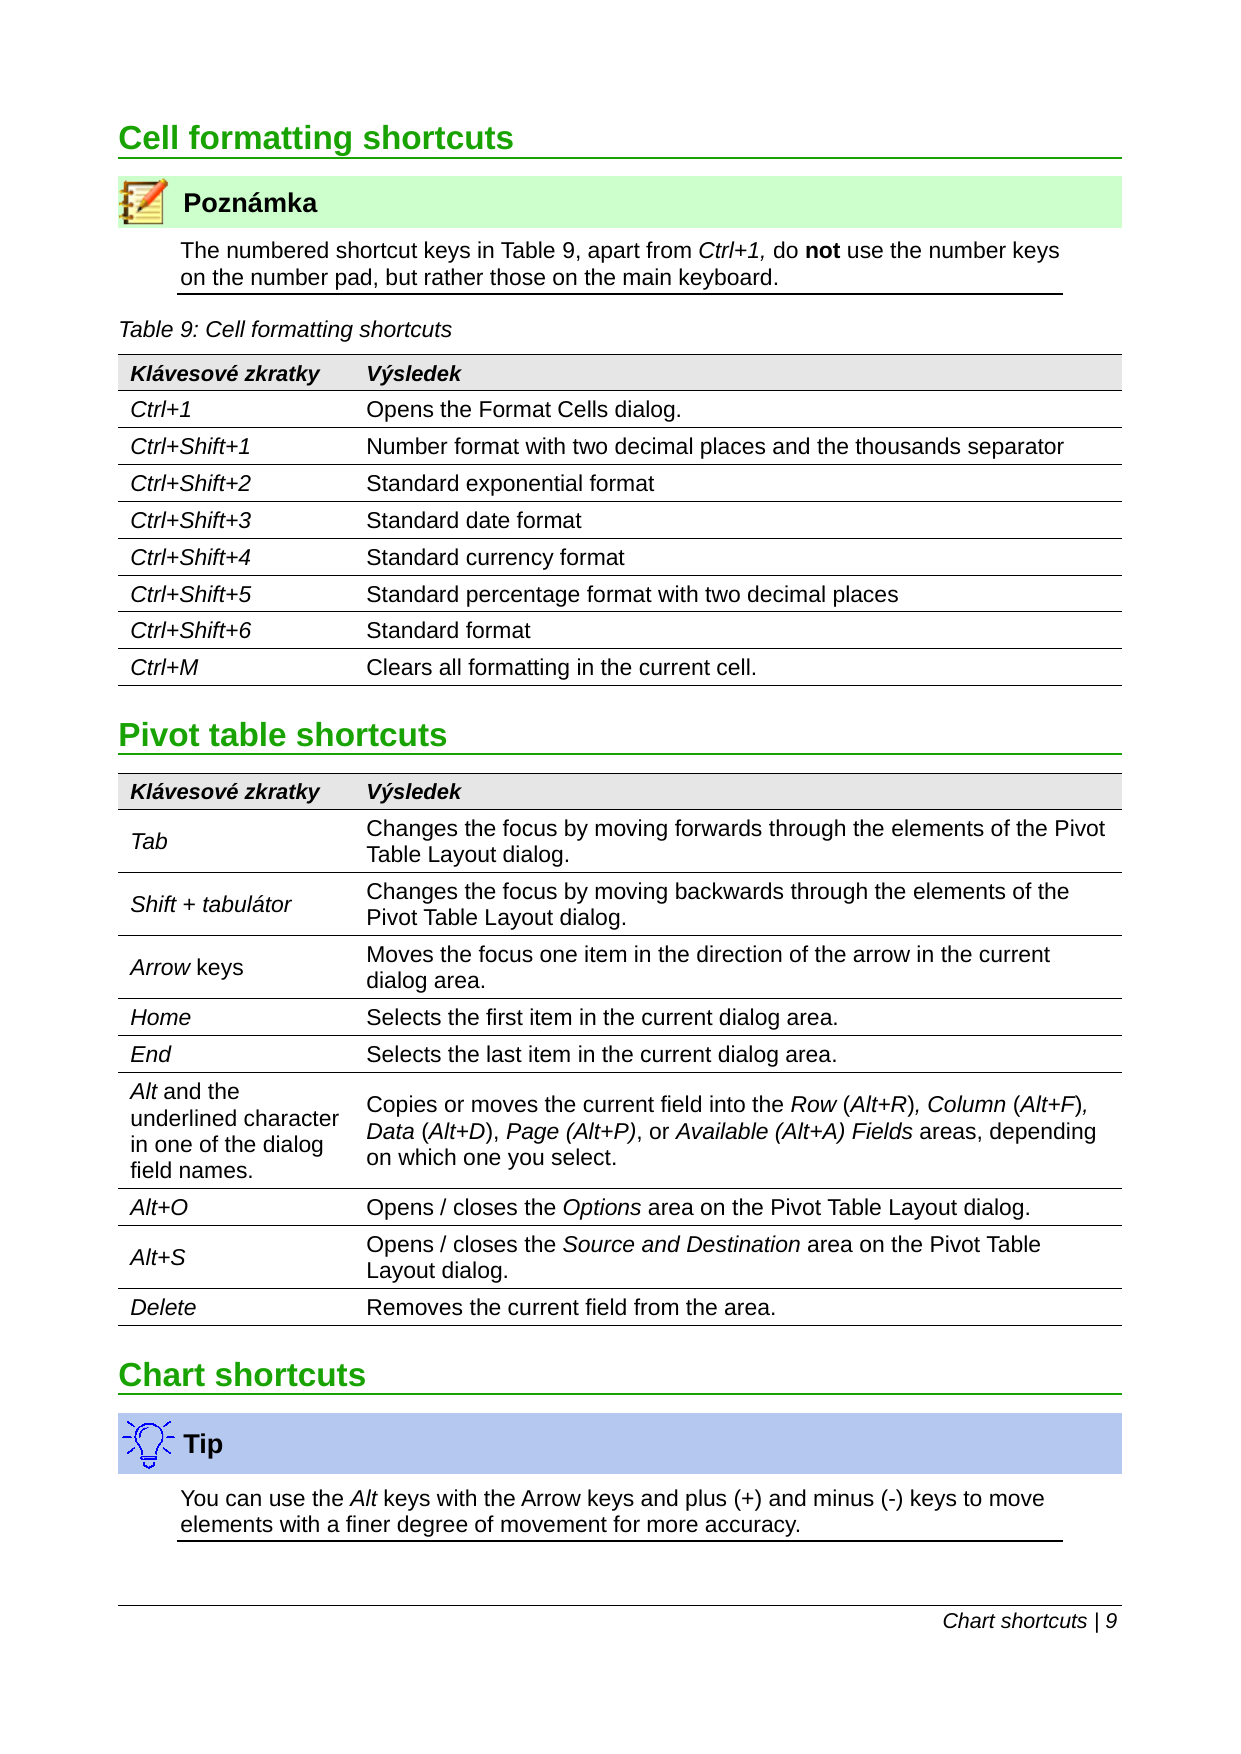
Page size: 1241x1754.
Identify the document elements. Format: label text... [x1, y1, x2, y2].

table_cell Selects the first item in the current dialog area. [354, 999, 1122, 1035]
table_cell Changes the focus by moving backwards through the elements of the Pivot Table Layout dialog. [354, 873, 1122, 935]
table_cell Standard date format [354, 502, 1122, 538]
subtitle Cell formatting shortcuts [118, 118, 1122, 157]
table_cell Shift + tabulátor [118, 873, 354, 935]
table_cell Delete [118, 1289, 354, 1325]
table_cell Standard format [354, 612, 1122, 648]
table_cell Standard exponential format [354, 465, 1122, 501]
table_cell Ctrl+Shift+4 [118, 539, 354, 574]
table_cell End [118, 1036, 354, 1072]
table_cell Selects the last item in the current dialog area. [354, 1036, 1122, 1072]
table_cell Clears all formatting in the current cell. [354, 649, 1122, 685]
text Table 9: Cell formatting shortcuts [118, 316, 1122, 343]
subtitle Pivot table shortcuts [118, 715, 1122, 753]
text The numbered shortcut keys in Table 9, apart from Ctrl+1, do not use the number keys on the number pad, but rather those on the main keyboard. [177, 234, 1063, 293]
table_cell Ctrl+Shift+1 [118, 428, 354, 464]
table_header Klávesové zkratky [118, 355, 354, 390]
table_cell Opens / closes the Options area on the Pivot Table Layout dialog. [354, 1189, 1122, 1225]
table_cell Alt and the underlined character in one of the dialog field names. [118, 1073, 354, 1188]
table_header Výsledek [354, 355, 1122, 390]
table_cell Home [118, 999, 354, 1035]
picture [119, 177, 170, 228]
table_cell Ctrl+M [118, 649, 354, 685]
table_cell Tab [118, 810, 354, 872]
table_cell Standard percentage format with two decimal places [354, 576, 1122, 611]
table_cell Copies or moves the current field into the Row (Alt+R), Column (Alt+F), Data (Alt+D), Page (Alt+P), or Available (Alt+A) Fields areas, depending on which one you select. [354, 1073, 1122, 1188]
subtitle Tip [118, 1413, 1122, 1474]
table_header Klávesové zkratky [118, 774, 354, 809]
table_cell Opens / closes the Source and Destination area on the Pivot Table Layout dialog. [354, 1226, 1122, 1288]
table_cell Changes the focus by moving forwards through the elements of the Pivot Table Layout dialog. [354, 810, 1122, 872]
table_cell Alt+S [118, 1226, 354, 1288]
table_cell Standard currency format [354, 539, 1122, 574]
table_cell Moves the focus one item in the direction of the arrow in the current dialog area. [354, 936, 1122, 998]
picture [119, 1413, 179, 1473]
table_cell Ctrl+Shift+6 [118, 612, 354, 648]
table_cell Ctrl+1 [118, 391, 354, 427]
text You can use the Alt keys with the Arrow keys and plus (+) and minus (-) keys to move elements with a finer degree of movement for more accuracy. [177, 1481, 1063, 1540]
table_cell Ctrl+Shift+2 [118, 465, 354, 501]
table_cell Removes the current field from the area. [354, 1289, 1122, 1325]
table_cell Arrow keys [118, 936, 354, 998]
table_cell Ctrl+Shift+5 [118, 576, 354, 611]
table_cell Number format with two decimal places and the thousands separator [354, 428, 1122, 464]
subtitle Chart shortcuts [118, 1354, 1122, 1393]
table_cell Alt+O [118, 1189, 354, 1225]
subtitle Poznámka [118, 176, 1122, 228]
table_cell Ctrl+Shift+3 [118, 502, 354, 538]
table_cell Opens the Format Cells dialog. [354, 391, 1122, 427]
table_header Výsledek [354, 774, 1122, 809]
